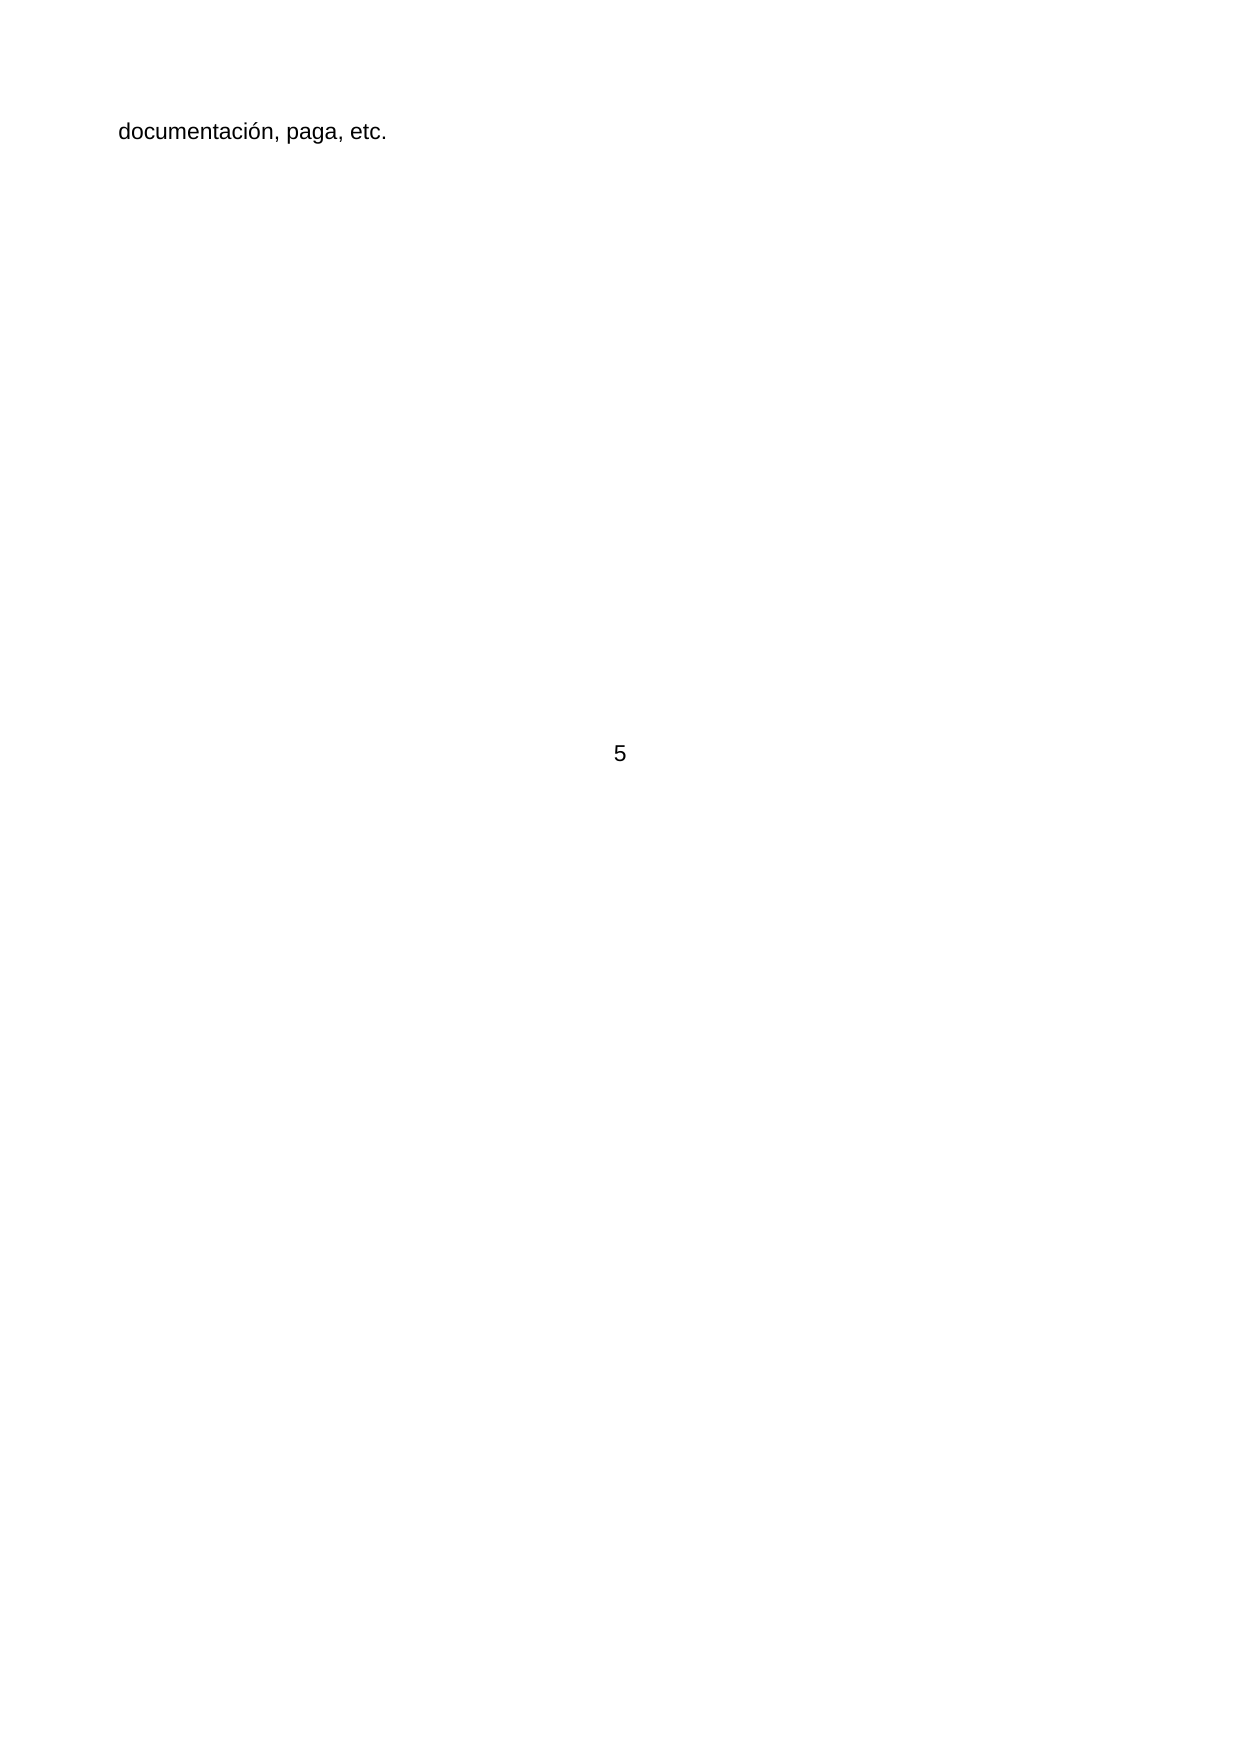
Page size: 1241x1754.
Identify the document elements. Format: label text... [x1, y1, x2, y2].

text documentación, paga, etc. [118, 118, 1122, 144]
text 13 [118, 740, 1122, 766]
